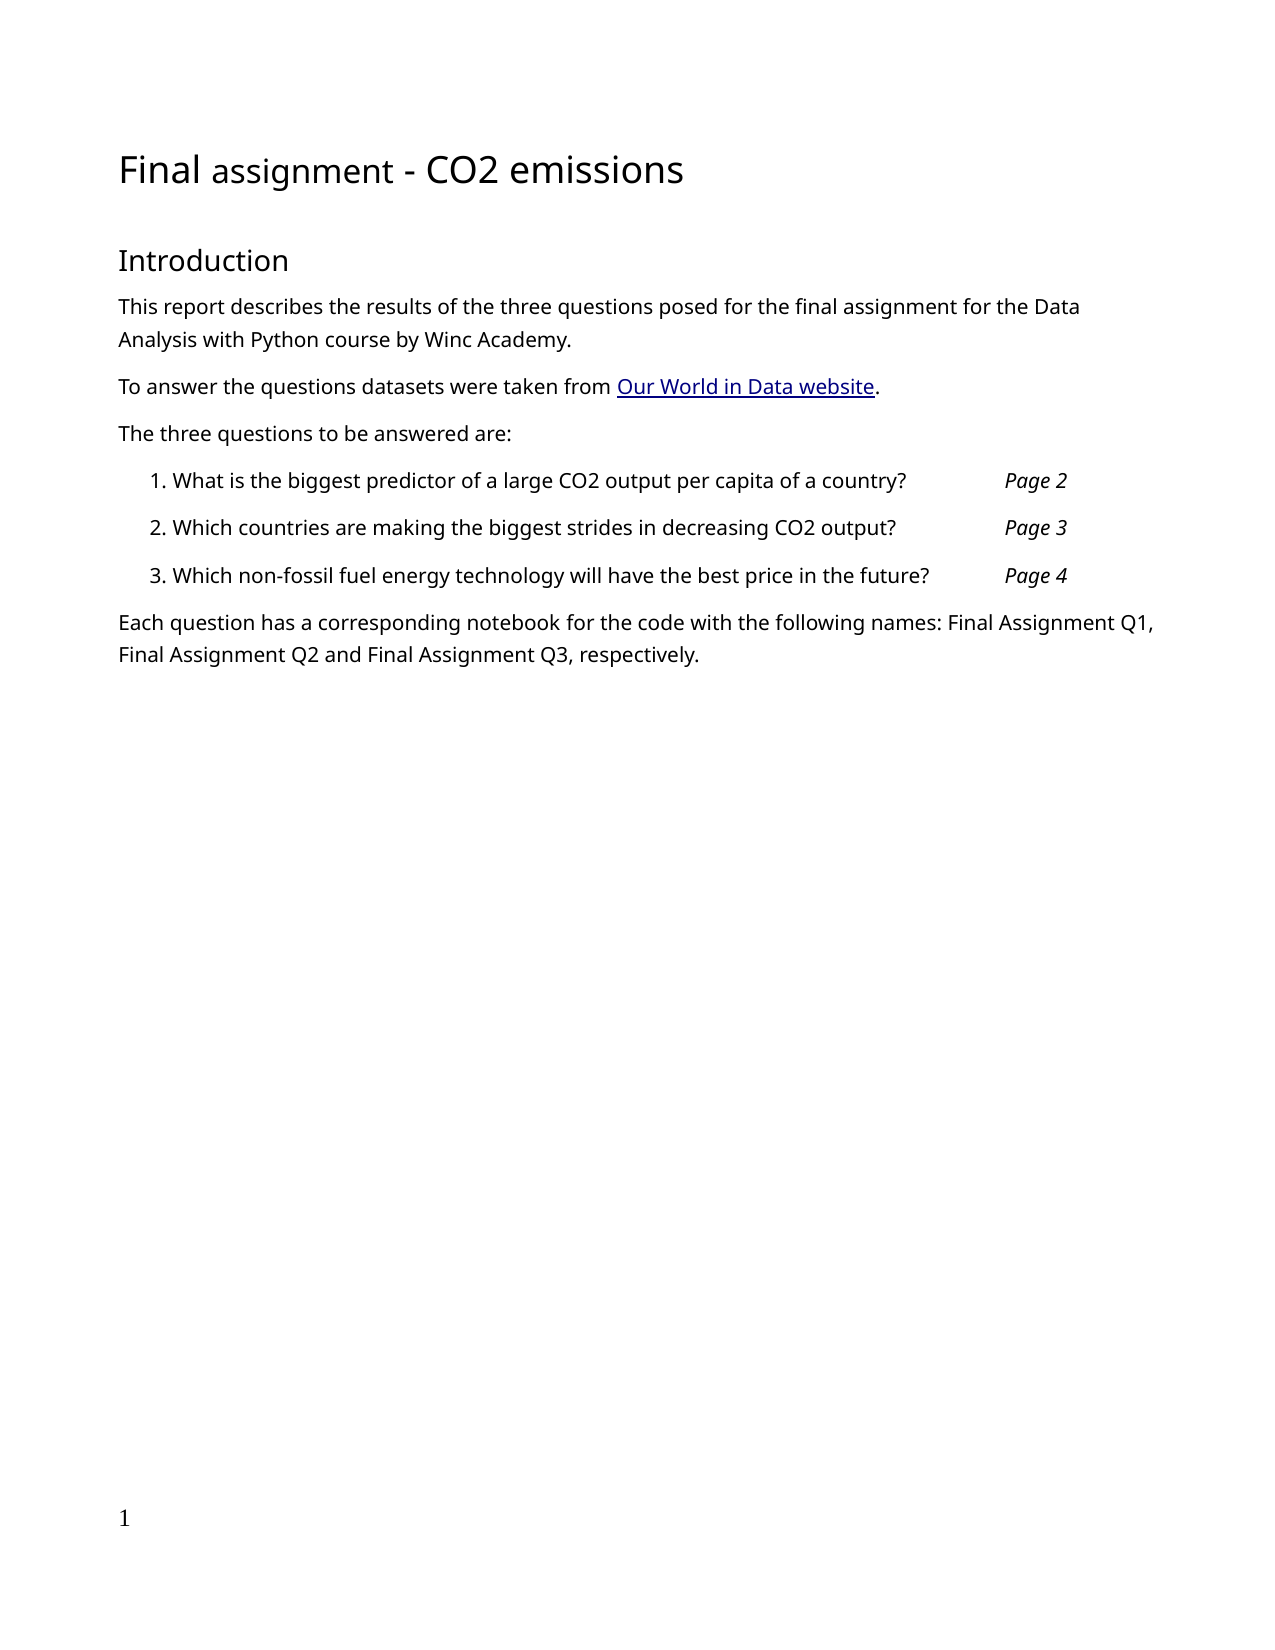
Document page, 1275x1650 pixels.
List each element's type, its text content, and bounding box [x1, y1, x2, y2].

subtitle Introduction [118, 240, 1157, 280]
list Which countries are making the biggest strides in decreasing CO2 output? Page 3 [118, 513, 1157, 542]
text This report describes the results of the three questions posed for the final assignment for the Data Analysis with Python course by Winc Academy. [118, 292, 1157, 353]
text To answer the questions datasets were taken from Our World in Data website. [118, 372, 1157, 400]
list Which non-fossil fuel energy technology will have the best price in the future? Page 4 [118, 561, 1157, 589]
text The three questions to be answered are: [118, 419, 1157, 448]
list What is the biggest predictor of a large CO2 output per capita of a country? Page 2 [118, 466, 1157, 495]
subtitle Final assignment - CO2 emissions [118, 143, 1157, 194]
text Each question has a corresponding notebook for the code with the following names: Final Assignment Q1, Final Assignment Q2 and Final Assignment Q3, respectively. [118, 608, 1157, 669]
